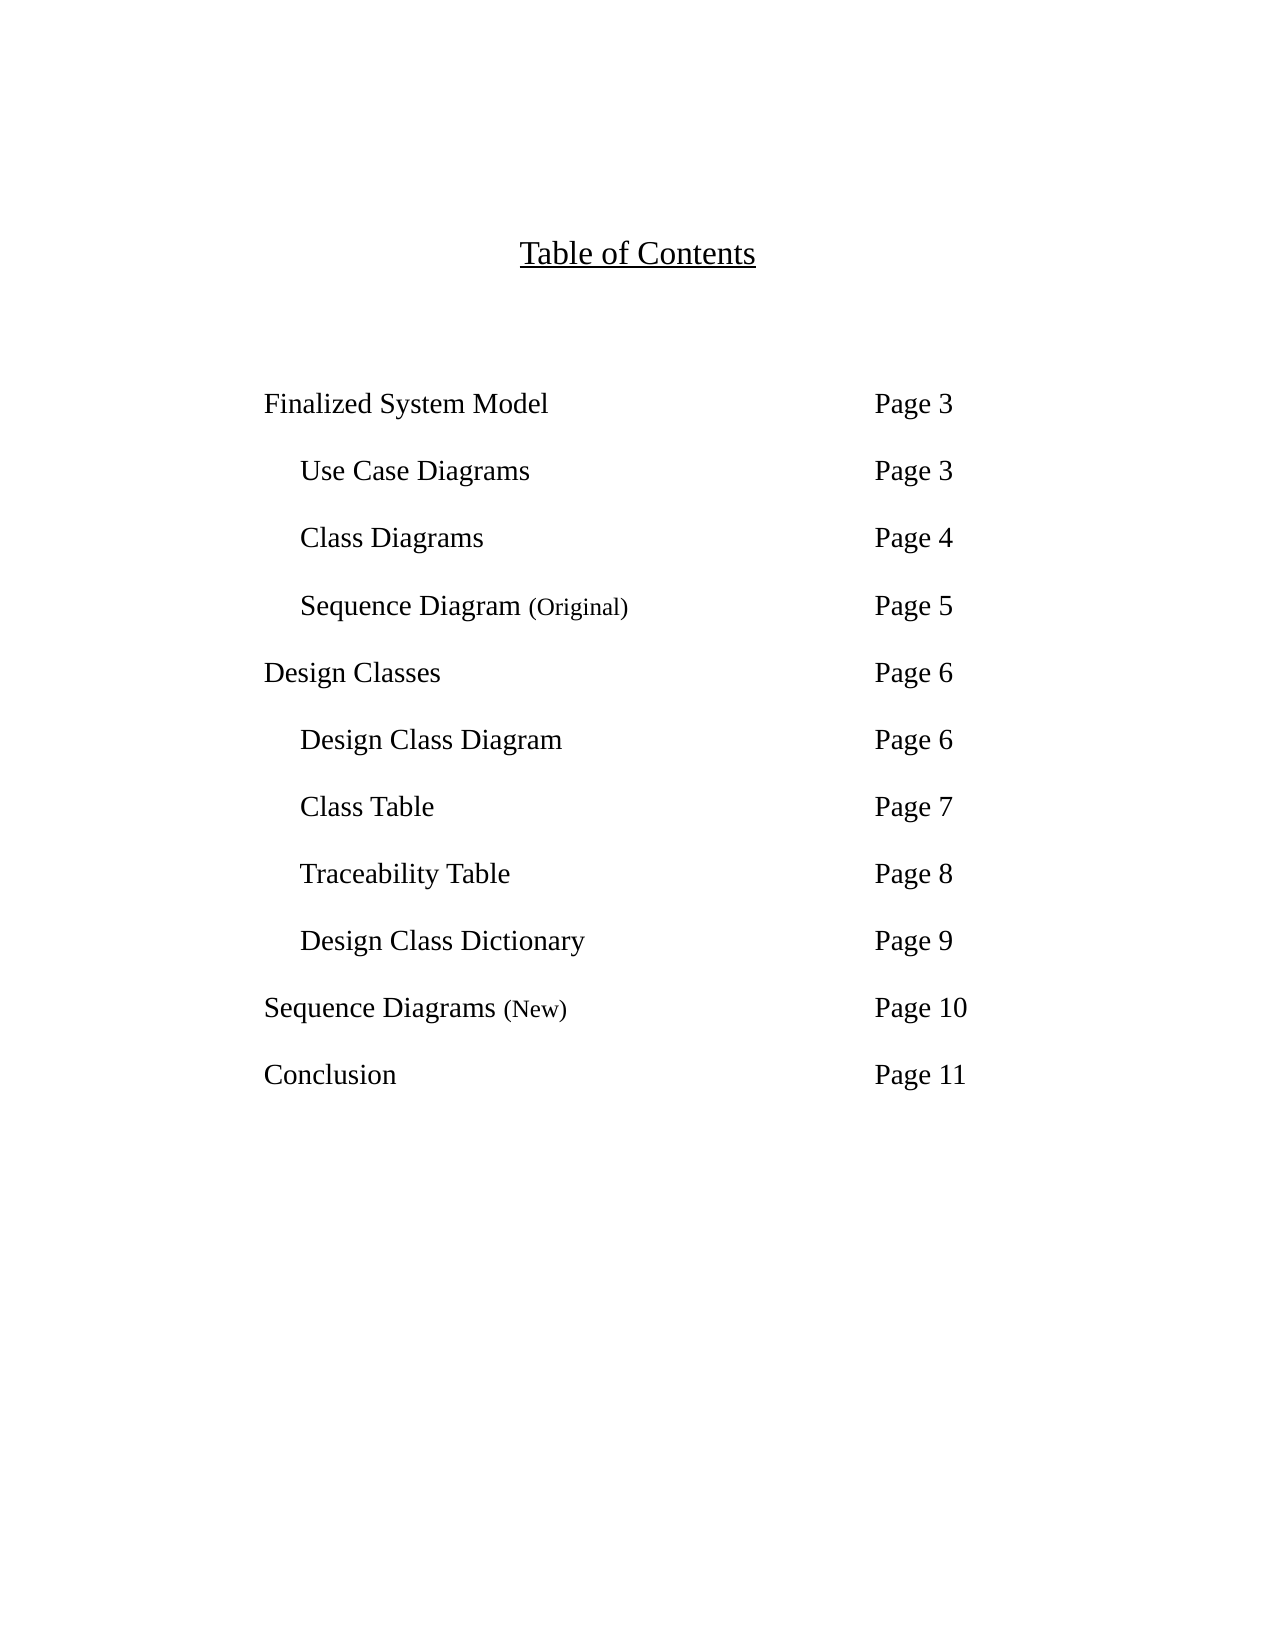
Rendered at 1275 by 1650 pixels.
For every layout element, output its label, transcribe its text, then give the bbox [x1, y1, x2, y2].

text Design Classes Page 6 [118, 655, 1157, 688]
text Class Table Page 7 [118, 789, 1157, 822]
text Finalized System Model Page 3 [118, 386, 1157, 420]
text Design Class Diagram Page 6 [118, 722, 1157, 755]
text Sequence Diagrams (New) Page 10 [118, 990, 1157, 1024]
text Sequence Diagram (Original) Page 5 [118, 588, 1157, 621]
text Traceability Table Page 8 [118, 856, 1157, 889]
text Use Case Diagrams Page 3 [118, 453, 1157, 487]
text Table of Contents [118, 233, 1157, 271]
text Design Class Dictionary Page 9 [118, 923, 1157, 957]
text Conclusion Page 11 [118, 1057, 1157, 1091]
text Class Diagrams Page 4 [118, 521, 1157, 554]
